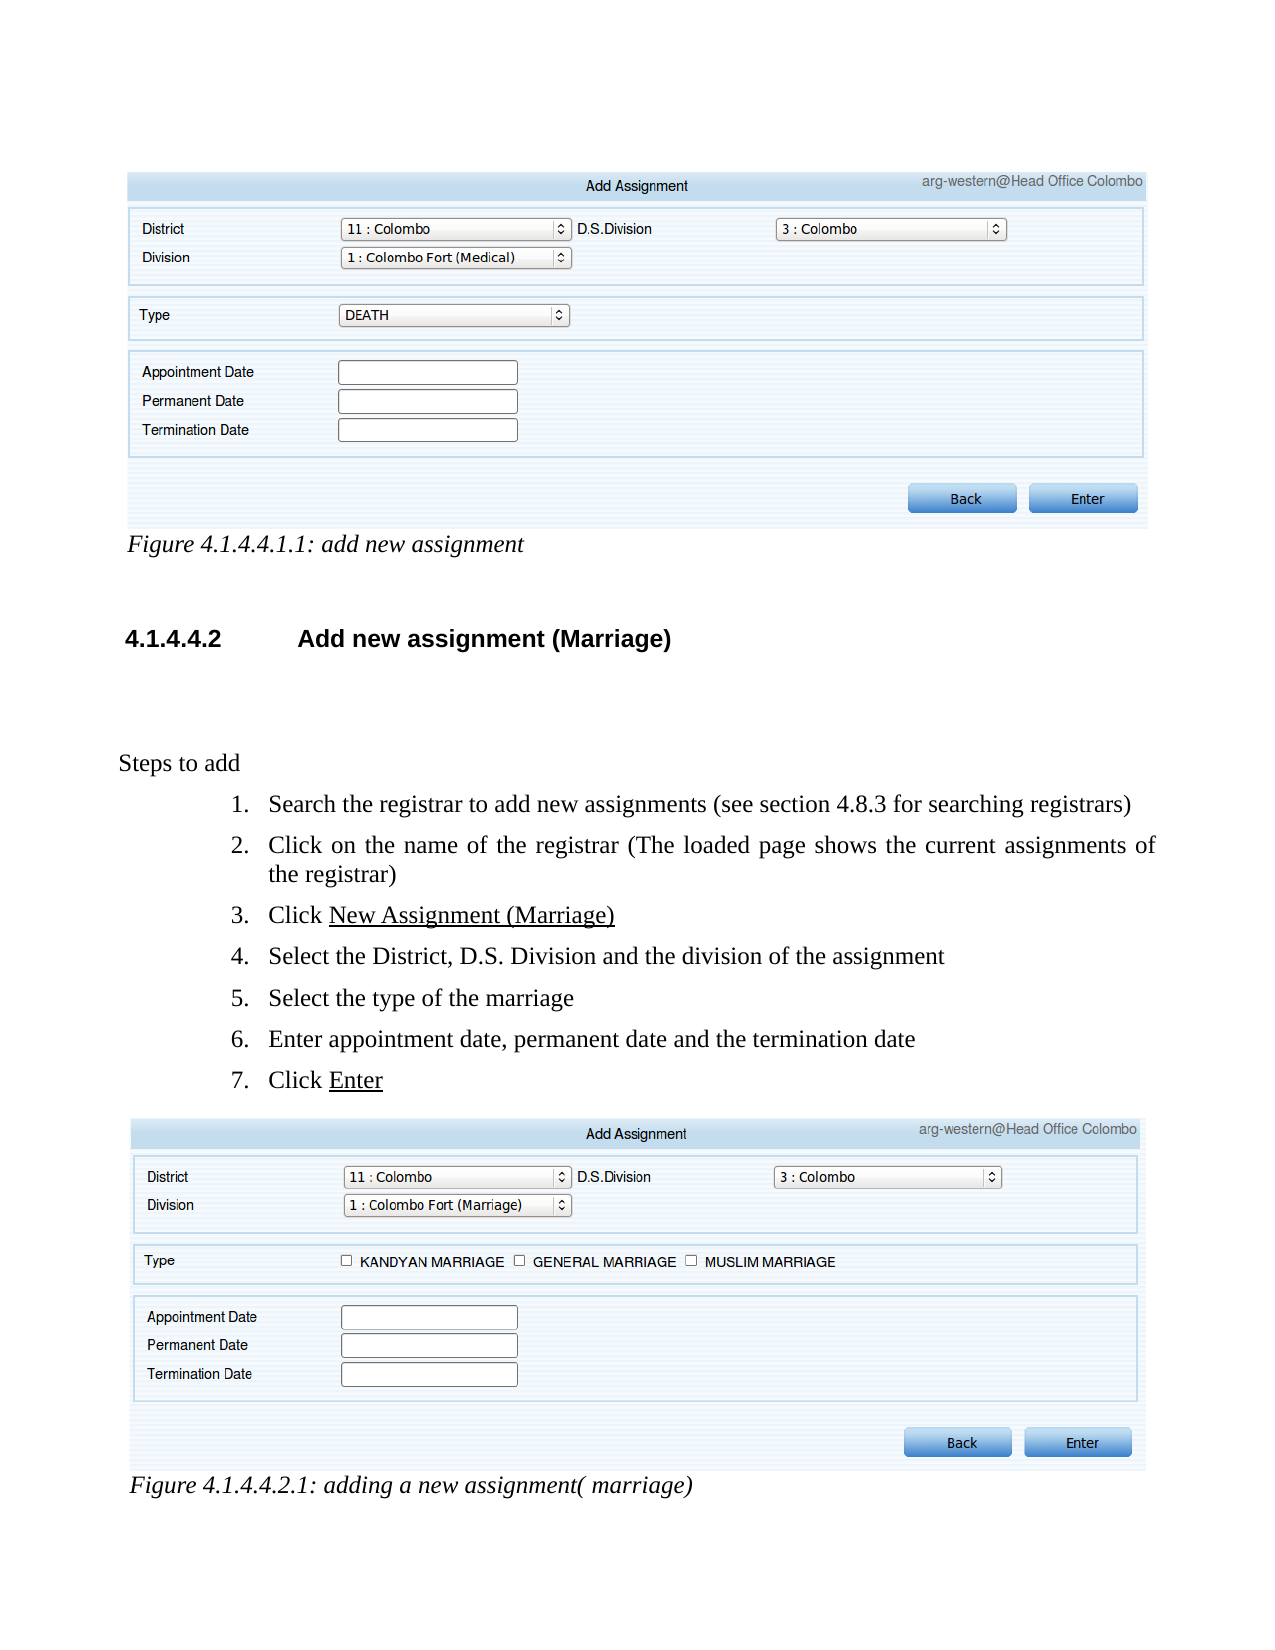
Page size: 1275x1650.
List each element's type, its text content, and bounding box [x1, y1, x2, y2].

text Steps to add [118, 748, 1157, 776]
picture [127, 172, 1149, 529]
list Click Enter [231, 1065, 1157, 1094]
list Search the registrar to add new assignments (see section 4.8.3 for searching registrars) [231, 789, 1157, 818]
list Enter appointment date, permanent date and the termination date [231, 1024, 1157, 1053]
picture [129, 1118, 1146, 1471]
list Click on the name of the registrar (The loaded page shows the current assignments of the registrar) [231, 830, 1157, 888]
text Figure 4.1.4.4.1.1: add new assignment [127, 529, 1148, 558]
subtitle Add new assignment (Marriage) [118, 624, 1157, 653]
text Figure 4.1.4.4.2.1: adding a new assignment( marriage) [129, 1471, 1146, 1499]
list Select the District, D.S. Division and the division of the assignment [231, 941, 1157, 970]
list Select the type of the marriage [231, 983, 1157, 1011]
list Click New Assignment (Marriage) [231, 900, 1157, 929]
